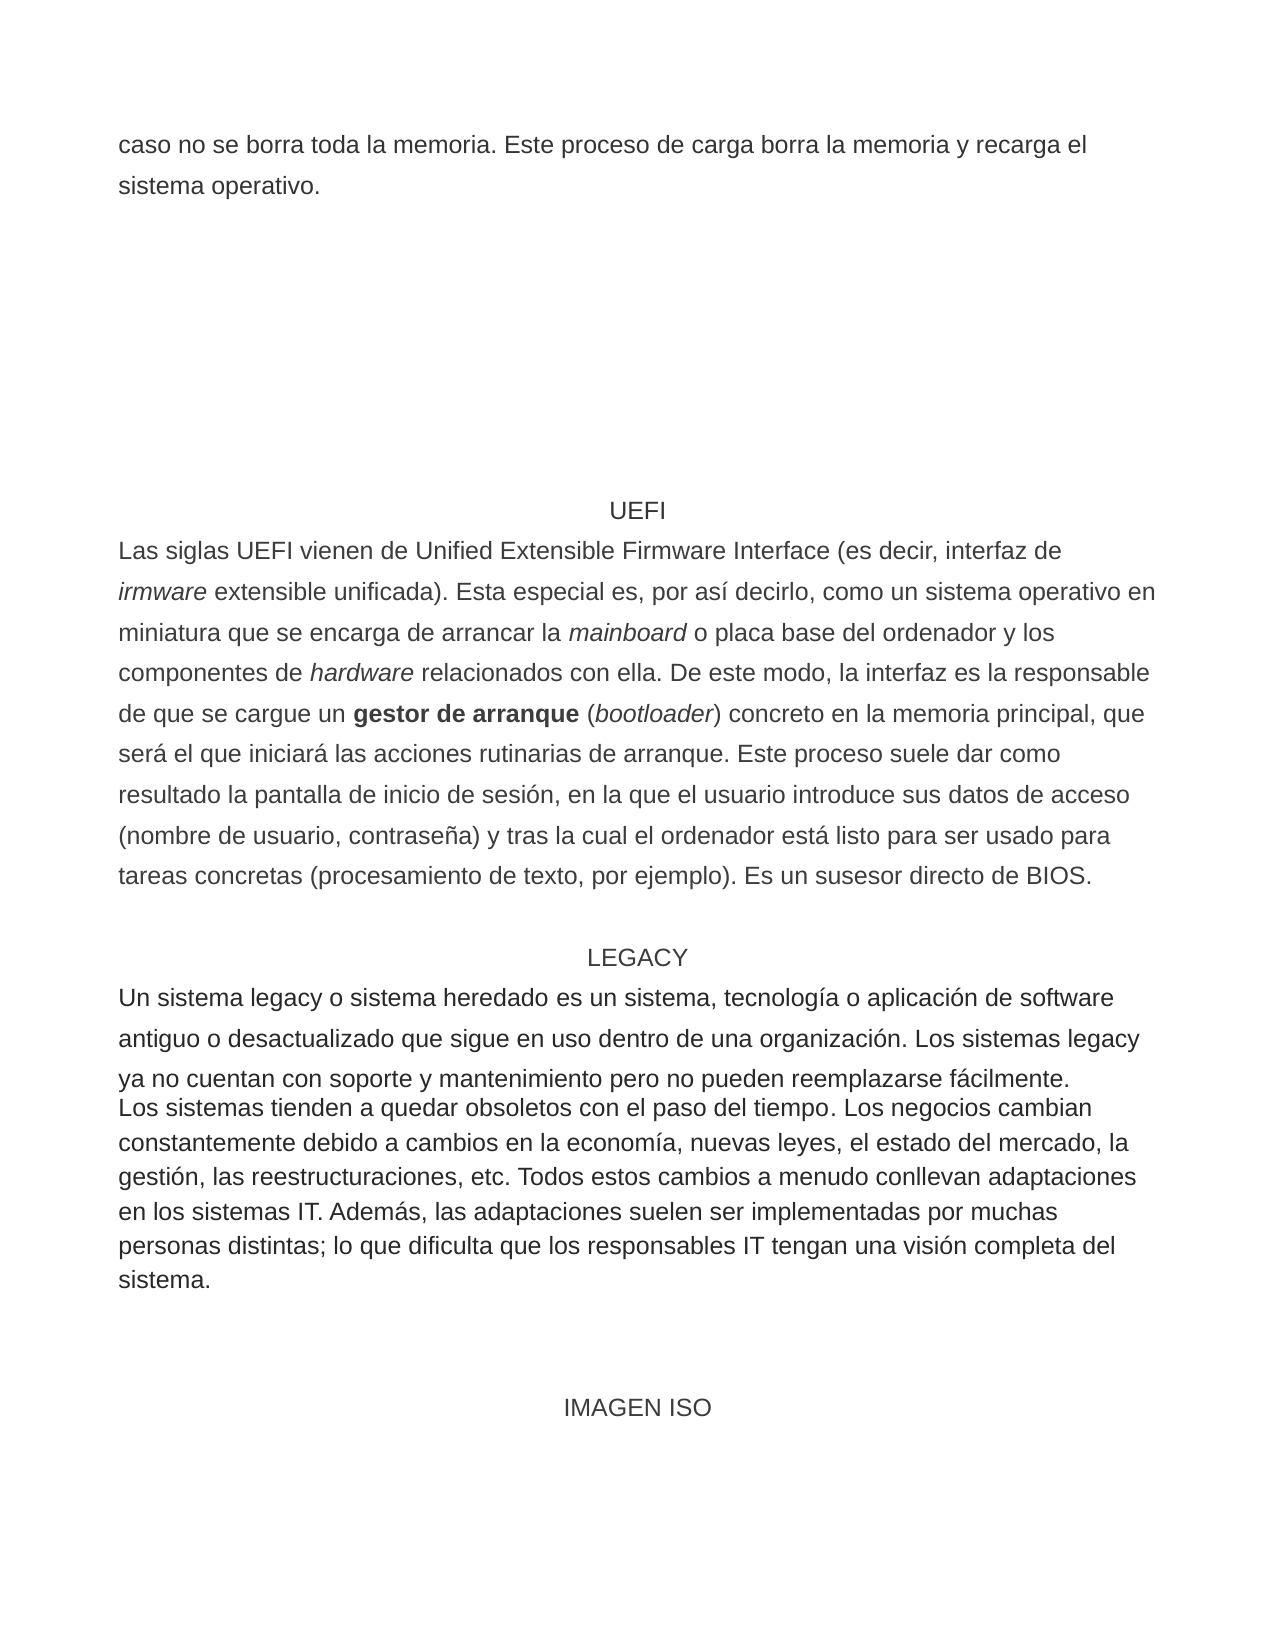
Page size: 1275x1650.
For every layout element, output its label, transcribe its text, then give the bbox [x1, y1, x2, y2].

text Las siglas UEFI vienen de Unified Extensible Firmware Interface (es decir, interfaz de irmware extensible unificada). Esta especial es, por así decirlo, como un sistema operativo en miniatura que se encarga de arrancar la mainboard o placa base del ordenador y los componentes de hardware relacionados con ella. De este modo, la interfaz es la responsable de que se cargue un gestor de arranque (bootloader) concreto en la memoria principal, que será el que iniciará las acciones rutinarias de arranque. Este proceso suele dar como resultado la pantalla de inicio de sesión, en la que el usuario introduce sus datos de acceso (nombre de usuario, contraseña) y tras la cual el ordenador está listo para ser usado para tareas concretas (procesamiento de texto, por ejemplo). Es un susesor directo de BIOS. [118, 524, 1157, 890]
text LEGACY [118, 931, 1157, 971]
text UEFI [118, 484, 1157, 524]
text Un sistema legacy o sistema heredado es un sistema, tecnología o aplicación de software antiguo o desactualizado que sigue en uso dentro de una organización. Los sistemas legacy ya no cuentan con soporte y mantenimiento pero no pueden reemplazarse fácilmente. [118, 971, 1157, 1093]
text Los sistemas tienden a quedar obsoletos con el paso del tiempo. Los negocios cambian constantemente debido a cambios en la economía, nuevas leyes, el estado del mercado, la gestión, las reestructuraciones, etc. Todos estos cambios a menudo conllevan adaptaciones en los sistemas IT. Además, las adaptaciones suelen ser implementadas por muchas personas distintas; lo que dificulta que los responsables IT tengan una visión completa del sistema. [118, 1093, 1157, 1294]
text IMAGEN ISO [118, 1381, 1157, 1422]
text caso no se borra toda la memoria. Este proceso de carga borra la memoria y recarga el sistema operativo. [118, 118, 1157, 199]
